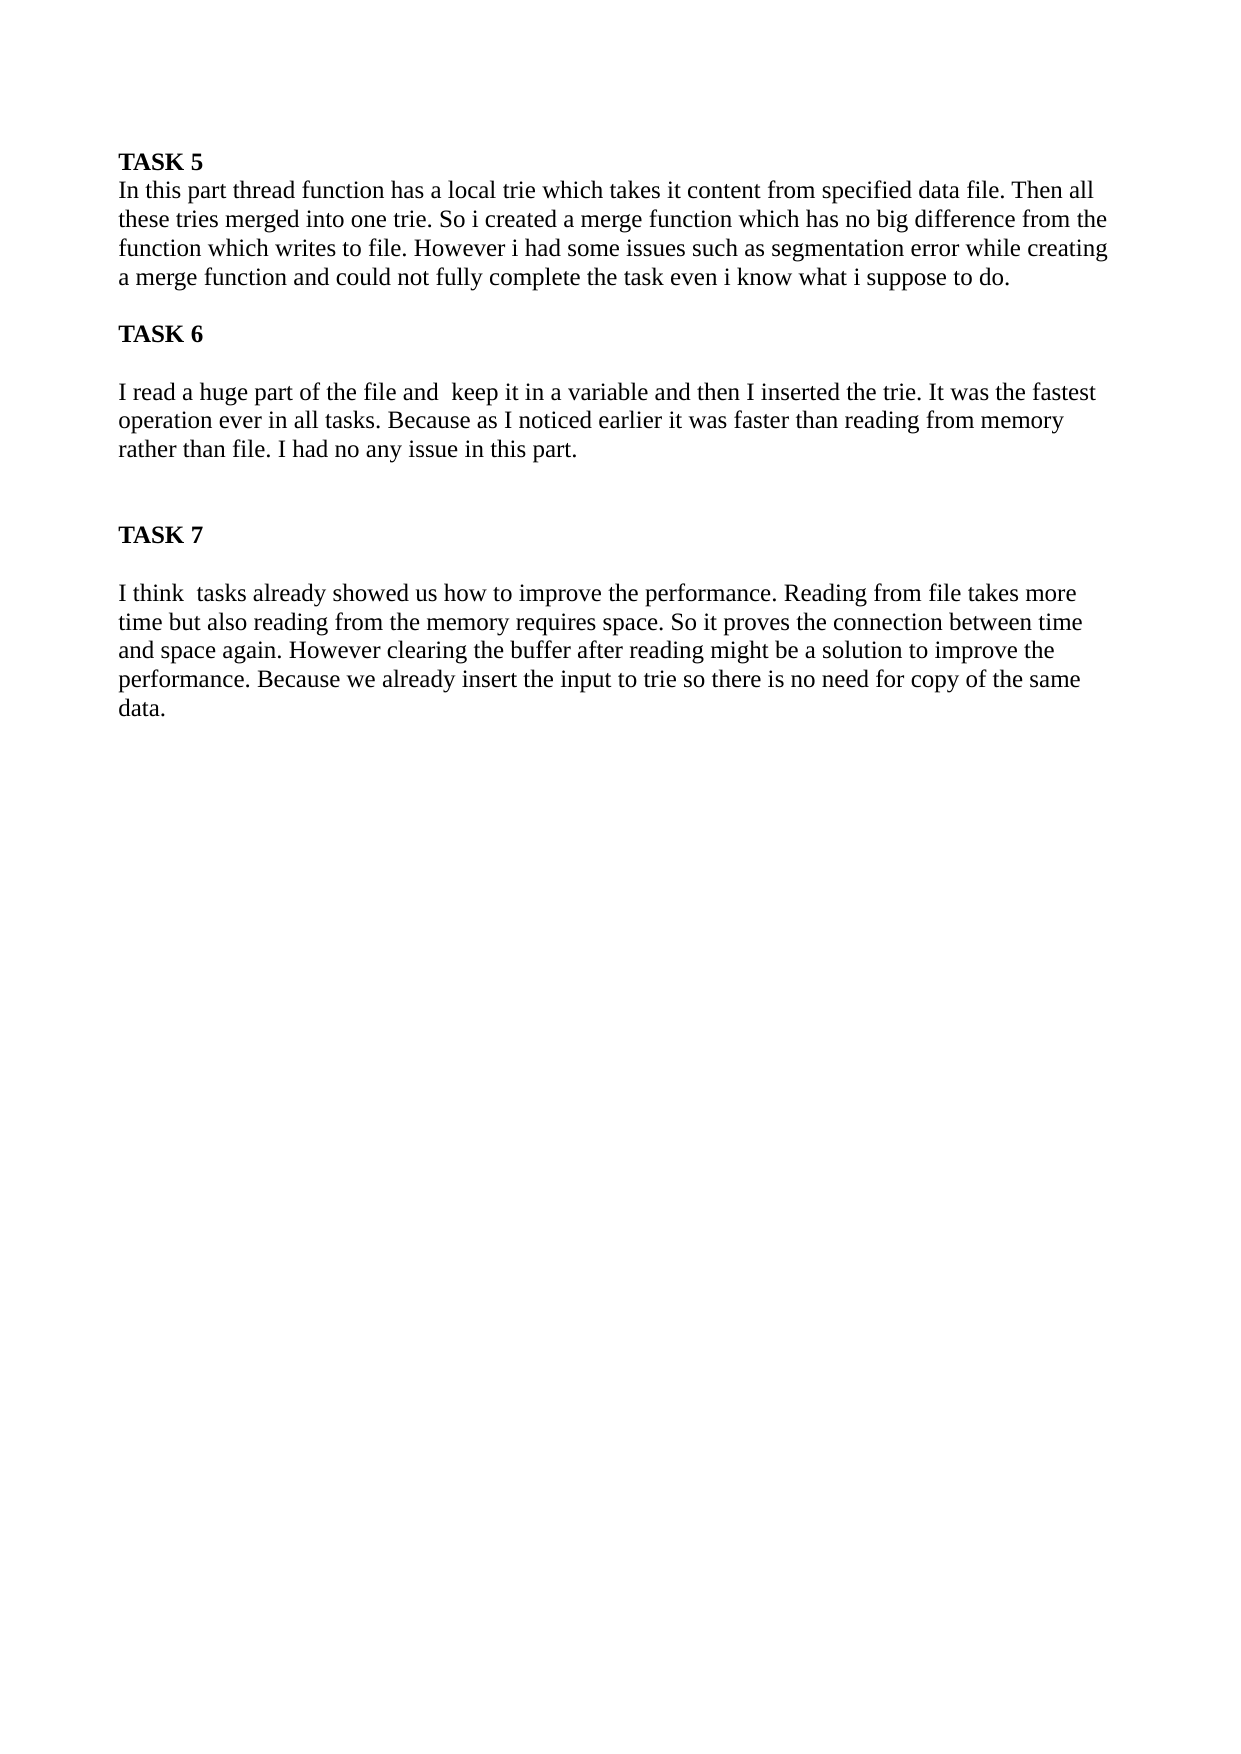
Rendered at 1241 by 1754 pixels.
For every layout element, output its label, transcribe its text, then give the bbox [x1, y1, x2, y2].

text I think tasks already showed us how to improve the performance. Reading from file takes more time but also reading from the memory requires space. So it proves the connection between time and space again. However clearing the buffer after reading might be a solution to improve the performance. Because we already insert the input to trie so there is no need for copy of the same data. [118, 578, 1122, 722]
text TASK 5 [118, 147, 1122, 176]
text TASK 6 [118, 319, 1122, 348]
text TASK 7 [118, 521, 1122, 549]
text In this part thread function has a local trie which takes it content from specified data file. Then all these tries merged into one trie. So i created a merge function which has no big difference from the function which writes to file. However i had some issues such as segmentation error while creating a merge function and could not fully complete the task even i know what i suppose to do. [118, 176, 1122, 291]
text I read a huge part of the file and keep it in a variable and then I inserted the trie. It was the fastest operation ever in all tasks. Because as I noticed earlier it was faster than reading from memory rather than file. I had no any issue in this part. [118, 377, 1122, 463]
